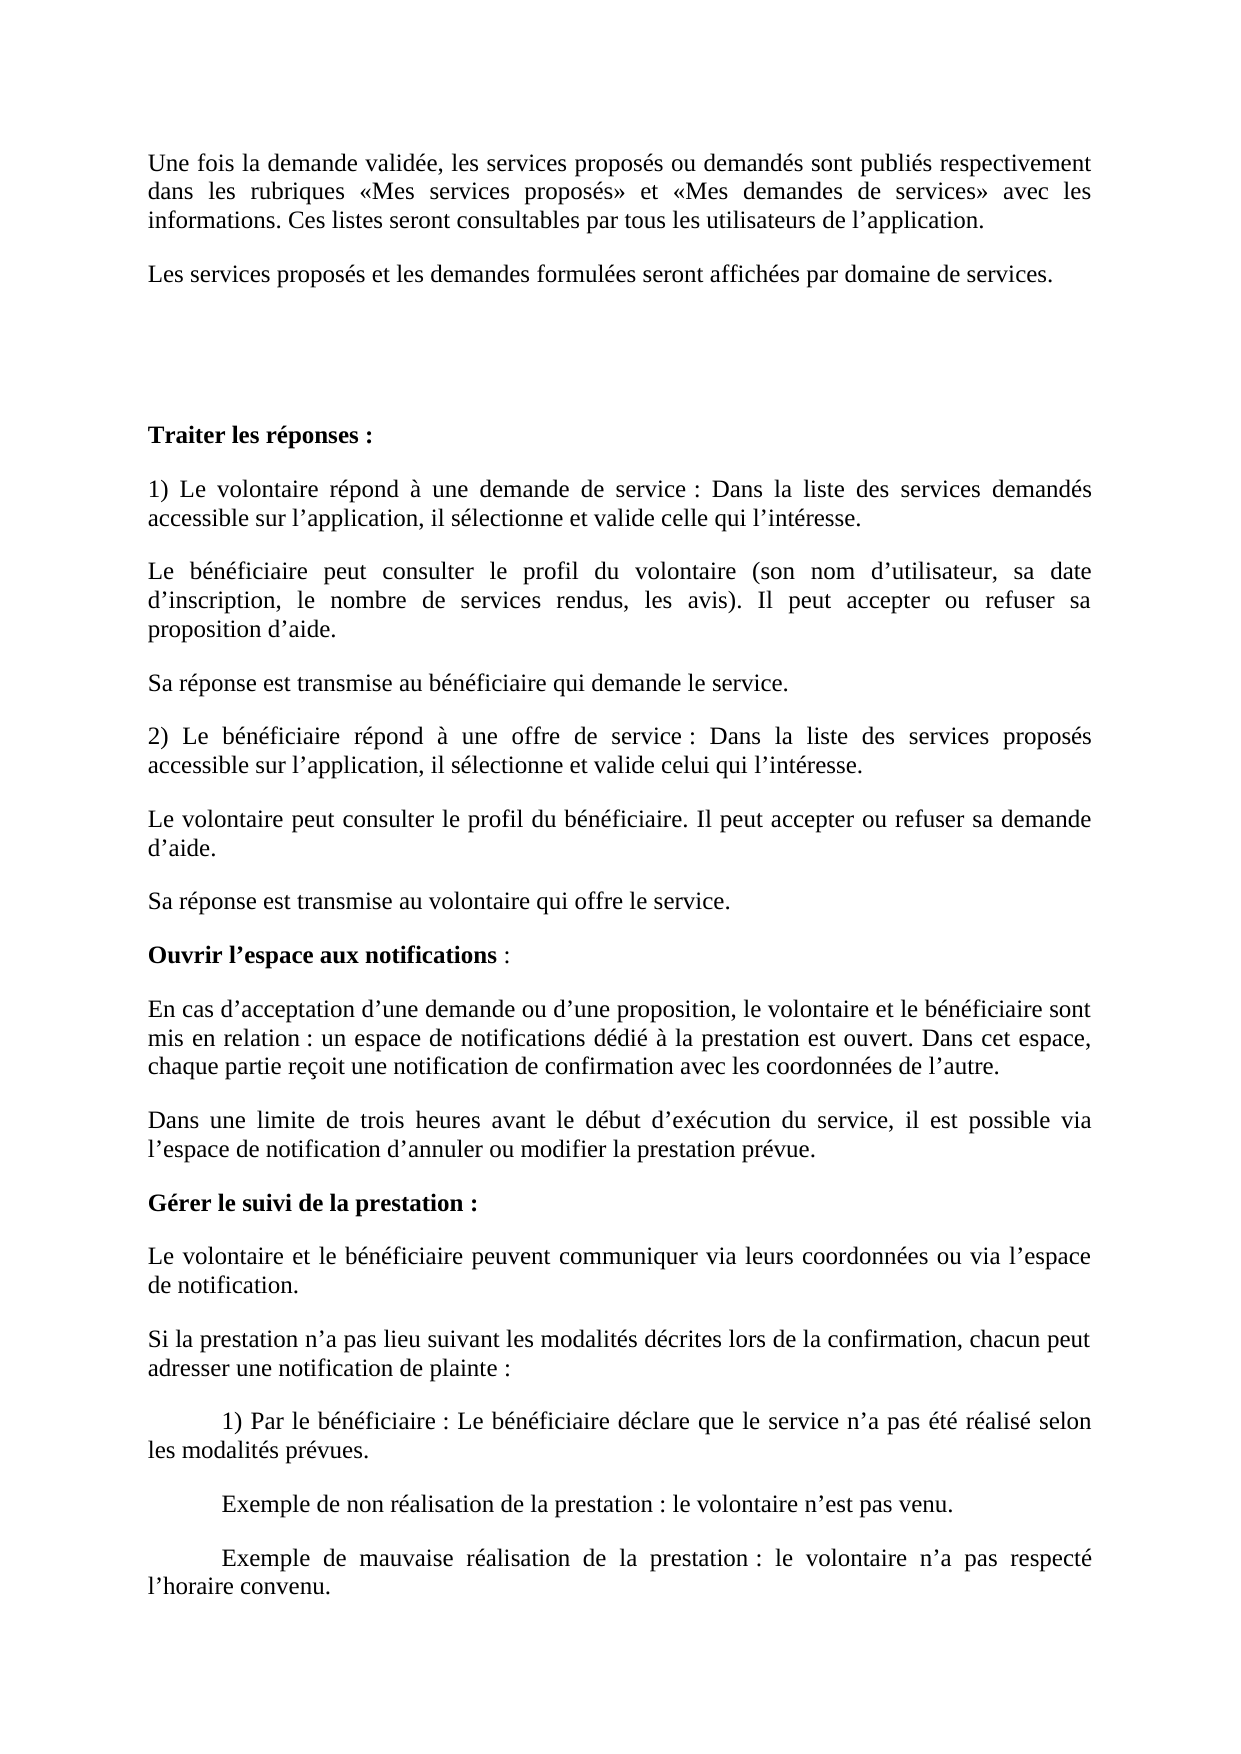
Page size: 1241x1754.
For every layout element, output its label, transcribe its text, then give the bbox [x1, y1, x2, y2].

text 1) Par le bénéficiaire : Le bénéficiaire déclare que le service n’a pas été réalisé selon les modalités prévues. [148, 1406, 1092, 1464]
text Le volontaire peut consulter le profil du bénéficiaire. Il peut accepter ou refuser sa demande d’aide. [148, 804, 1092, 861]
text Gérer le suivi de la prestation : [148, 1188, 1092, 1216]
text Ouvrir l’espace aux notifications : [148, 940, 1092, 969]
text Les services proposés et les demandes formulées seront affichées par domaine de services. [148, 259, 1092, 288]
text Une fois la demande validée, les services proposés ou demandés sont publiés respectivement dans les rubriques «Mes services proposés» et «Mes demandes de services» avec les informations. Ces listes seront consultables par tous les utilisateurs de l’application. [148, 148, 1092, 234]
text Dans une limite de trois heures avant le début d’exécution du service, il est possible via l’espace de notification d’annuler ou modifier la prestation prévue. [148, 1105, 1092, 1163]
text Exemple de mauvaise réalisation de la prestation : le volontaire n’a pas respecté l’horaire convenu. [148, 1543, 1092, 1600]
text Sa réponse est transmise au volontaire qui offre le service. [148, 886, 1092, 915]
text Le bénéficiaire peut consulter le profil du volontaire (son nom d’utilisateur, sa date d’inscription, le nombre de services rendus, les avis). Il peut accepter ou refuser sa proposition d’aide. [148, 556, 1092, 643]
text Le volontaire et le bénéficiaire peuvent communiquer via leurs coordonnées ou via l’espace de notification. [148, 1241, 1092, 1299]
text Exemple de non réalisation de la prestation : le volontaire n’est pas venu. [148, 1489, 1092, 1518]
text 1) Le volontaire répond à une demande de service : Dans la liste des services demandés accessible sur l’application, il sélectionne et valide celle qui l’intéresse. [148, 474, 1092, 531]
text Si la prestation n’a pas lieu suivant les modalités décrites lors de la confirmation, chacun peut adresser une notification de plainte : [148, 1324, 1092, 1381]
text En cas d’acceptation d’une demande ou d’une proposition, le volontaire et le bénéficiaire sont mis en relation : un espace de notifications dédié à la prestation est ouvert. Dans cet espace, chaque partie reçoit une notification de confirmation avec les coordonnées de l’autre. [148, 994, 1092, 1080]
text Traiter les réponses : [148, 420, 1092, 449]
text 2) Le bénéficiaire répond à une offre de service : Dans la liste des services proposés accessible sur l’application, il sélectionne et valide celui qui l’intéresse. [148, 721, 1092, 779]
text Sa réponse est transmise au bénéficiaire qui demande le service. [148, 668, 1092, 696]
